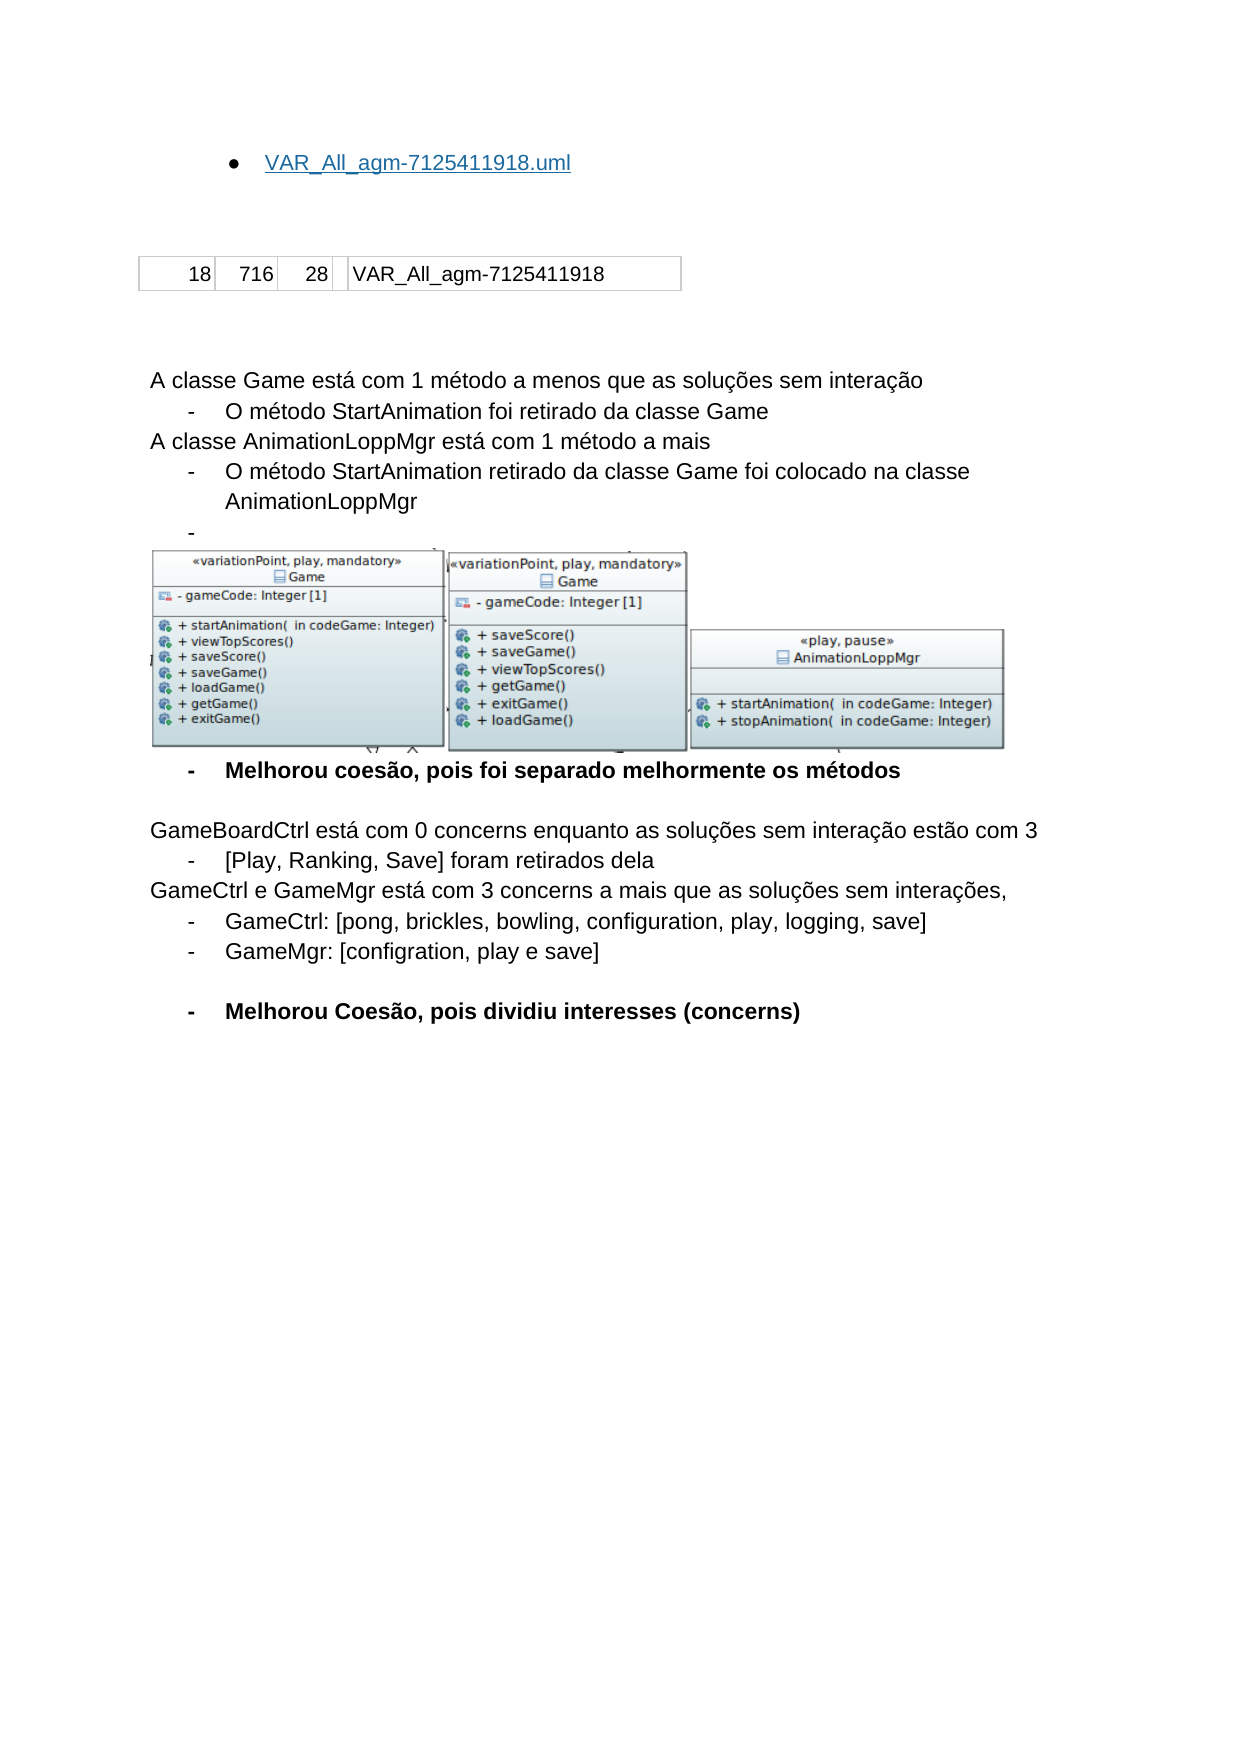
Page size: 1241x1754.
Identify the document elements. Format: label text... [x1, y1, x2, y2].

table_header 28 [278, 257, 332, 289]
table_header 716 [216, 257, 277, 289]
list Melhorou Coesão, pois dividiu interesses (concerns) [187, 998, 1090, 1024]
table_header VAR_All_agm-7125411918 [349, 257, 680, 289]
list O método StartAnimation retirado da classe Game foi colocado na classe AnimationLoppMgr [187, 458, 1090, 515]
text GameBoardCtrl está com 0 concerns enquanto as soluções sem interação estão com 3 [150, 817, 1090, 843]
list O método StartAnimation foi retirado da classe Game [187, 398, 1090, 424]
text A classe Game está com 1 método a menos que as soluções sem interação [150, 367, 1090, 394]
table_header 18 [140, 257, 214, 289]
text A classe AnimationLoppMgr está com 1 método a mais [150, 428, 1090, 454]
list GameMgr: [configration, play e save] [187, 938, 1090, 964]
picture [150, 548, 1007, 753]
list Melhorou coesão, pois foi separado melhormente os métodos [187, 757, 1090, 783]
list VAR_All_agm-7125411918.uml [227, 150, 1051, 175]
list [Play, Ranking, Save] foram retirados dela [187, 847, 1090, 873]
text GameCtrl e GameMgr está com 3 concerns a mais que as soluções sem interações, [150, 877, 1090, 904]
table_header [333, 257, 347, 289]
list GameCtrl: [pong, brickles, bowling, configuration, play, logging, save] [187, 908, 1090, 934]
